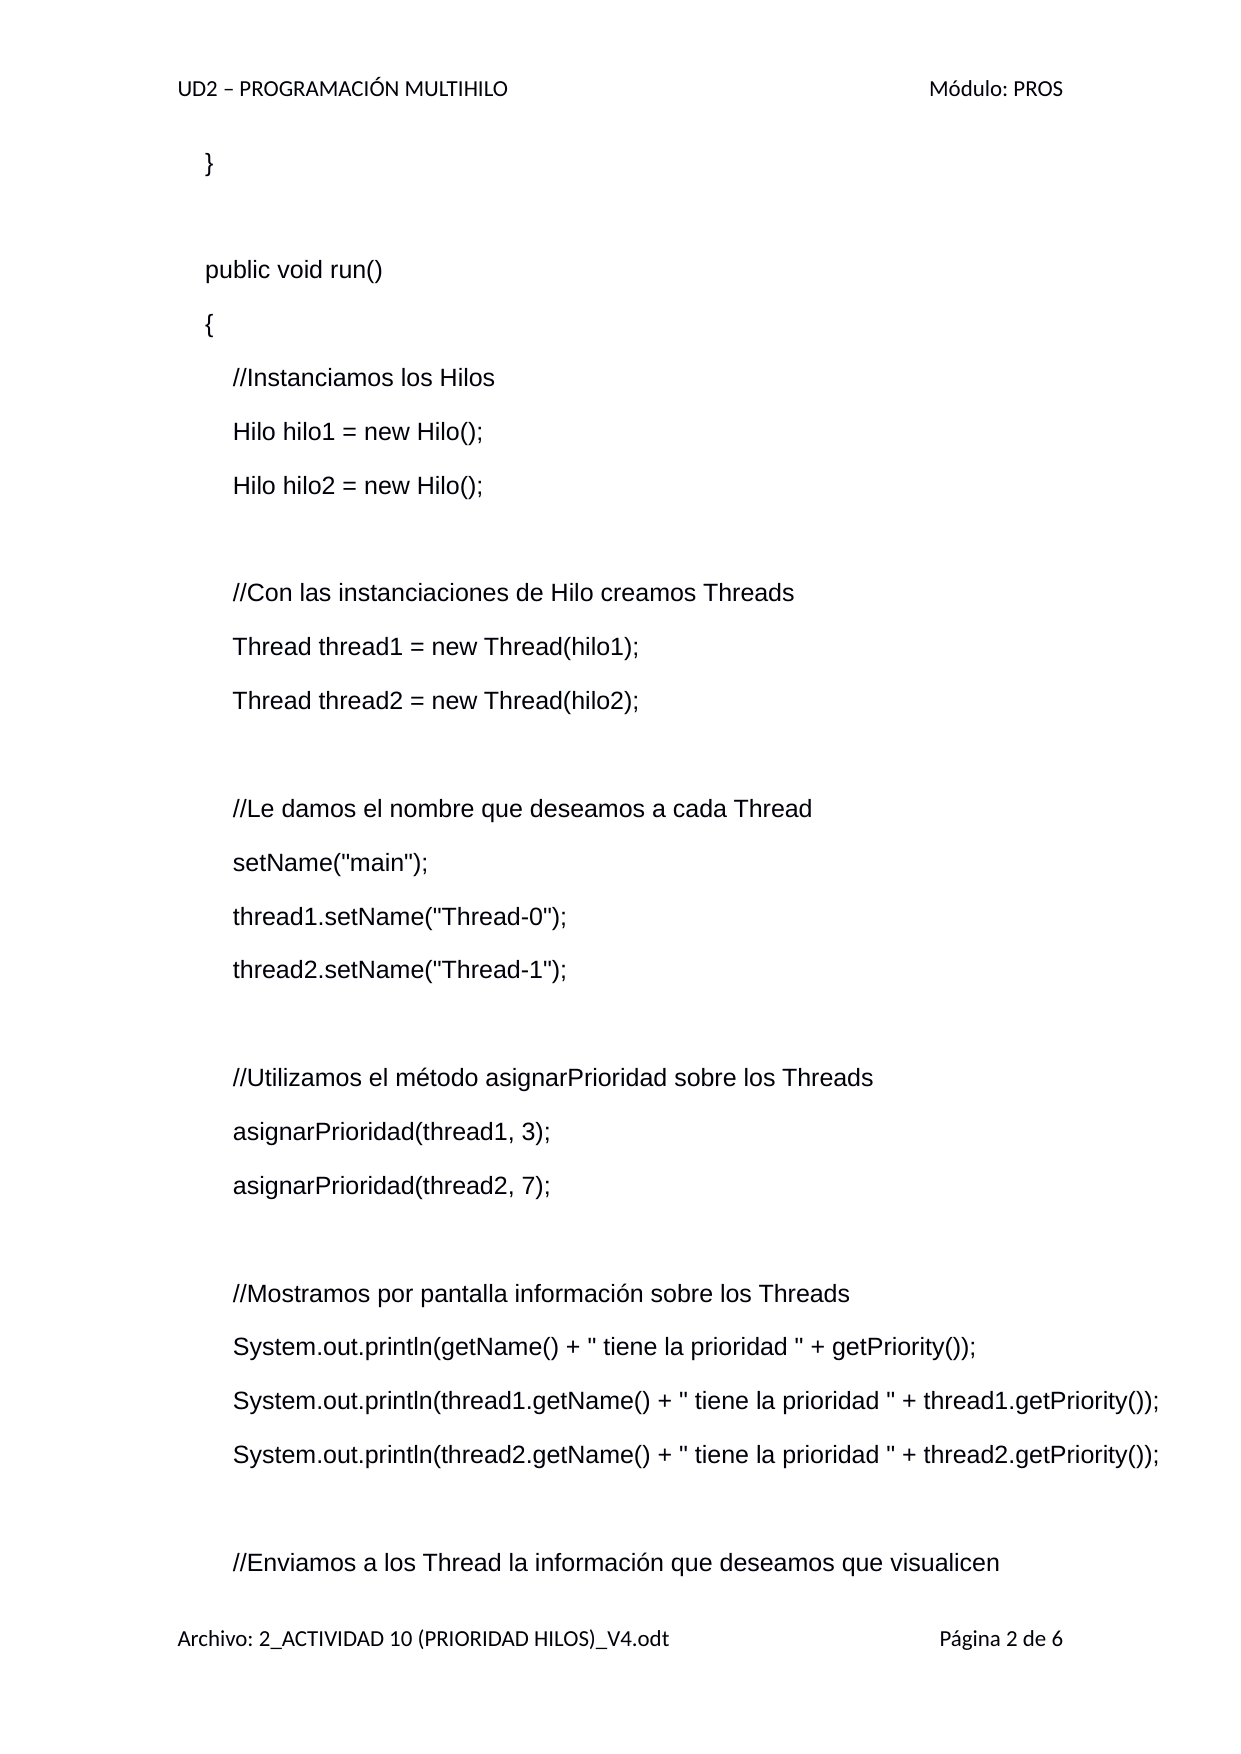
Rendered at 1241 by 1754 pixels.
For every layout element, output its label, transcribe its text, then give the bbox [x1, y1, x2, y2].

text asignarPrioridad(thread2, 7); [177, 1171, 1226, 1199]
text System.out.println(getName() + " tiene la prioridad " + getPriority()); [177, 1332, 1226, 1361]
text asignarPrioridad(thread1, 3); [177, 1117, 1226, 1146]
text } [177, 148, 1226, 176]
text Thread thread2 = new Thread(hilo2); [177, 686, 1226, 715]
text thread1.setName("Thread-0"); [177, 902, 1226, 930]
text //Utilizamos el método asignarPrioridad sobre los Threads [177, 1063, 1226, 1092]
text { [177, 309, 1226, 338]
text //Le damos el nombre que deseamos a cada Thread [177, 794, 1226, 823]
text System.out.println(thread2.getName() + " tiene la prioridad " + thread2.getPriority()); [177, 1440, 1226, 1469]
text System.out.println(thread1.getName() + " tiene la prioridad " + thread1.getPriority()); [177, 1386, 1226, 1415]
text //Instanciamos los Hilos [177, 363, 1226, 392]
text //Con las instanciaciones de Hilo creamos Threads [177, 578, 1226, 607]
text //Mostramos por pantalla información sobre los Threads [177, 1278, 1226, 1307]
text Thread thread1 = new Thread(hilo1); [177, 632, 1226, 661]
text setName("main"); [177, 848, 1226, 876]
text Hilo hilo1 = new Hilo(); [177, 417, 1226, 446]
text Hilo hilo2 = new Hilo(); [177, 471, 1226, 499]
text //Enviamos a los Thread la información que deseamos que visualicen [177, 1548, 1226, 1577]
text thread2.setName("Thread-1"); [177, 955, 1226, 984]
text public void run() [177, 255, 1226, 284]
